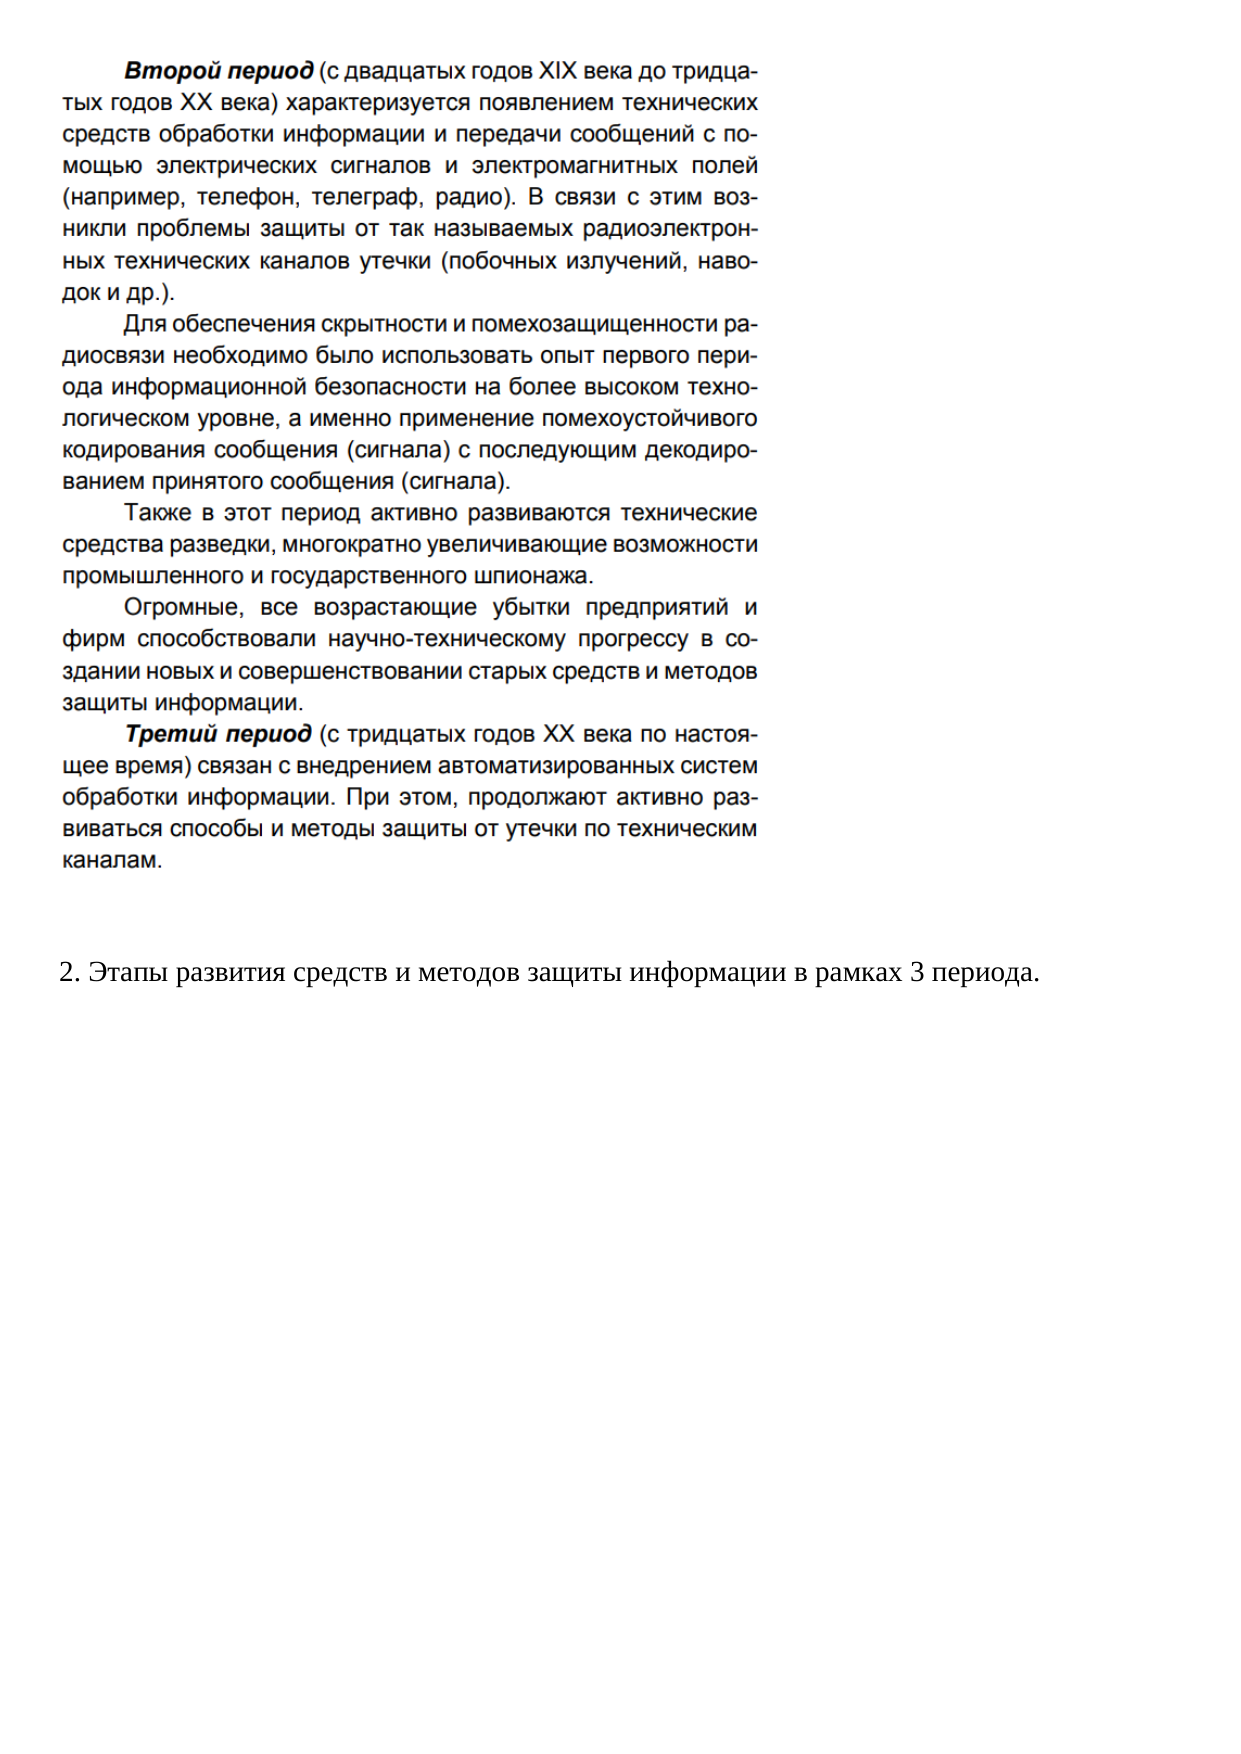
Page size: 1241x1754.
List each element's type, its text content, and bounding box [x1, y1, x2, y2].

picture [58, 58, 782, 872]
text 2. Этапы развития средств и методов защиты информации в рамках 3 периода. [59, 954, 1181, 987]
